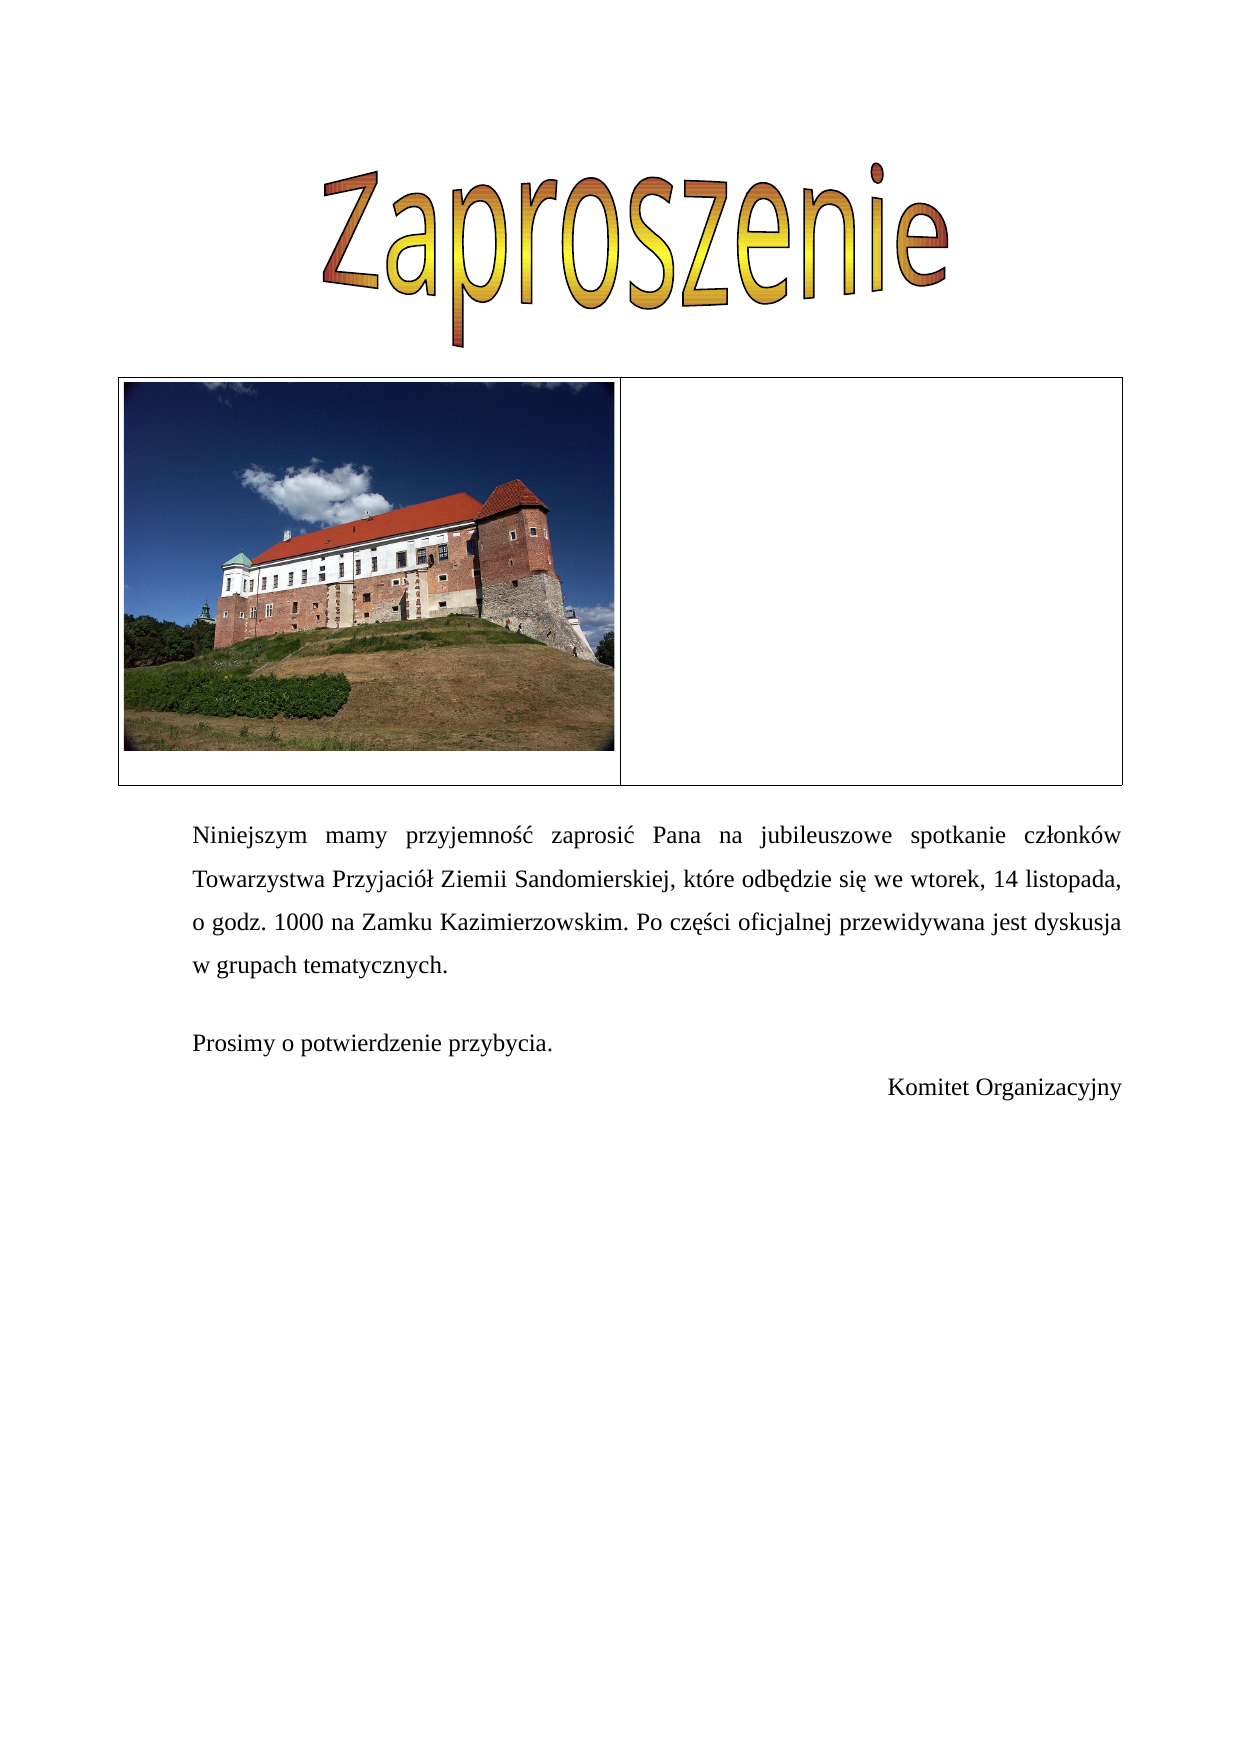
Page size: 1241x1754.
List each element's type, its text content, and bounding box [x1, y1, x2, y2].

table_header [119, 378, 620, 785]
text Niniejszym mamy przyjemność zaprosić Pana na jubileuszowe spotkanie członków Towarzystwa Przyjaciół Ziemii Sandomierskiej, które odbędzie się we wtorek, 14 listopada, o godz. 1000 na Zamku Kazimierzowskim. Po części oficjalnej przewidywana jest dyskusja w grupach tematycznych. [192, 821, 1122, 979]
table_header [621, 378, 1122, 785]
picture [123, 382, 615, 751]
text Prosimy o potwierdzenie przybycia. [192, 1028, 1122, 1057]
text Komitet Organizacyjny [118, 1072, 1122, 1100]
